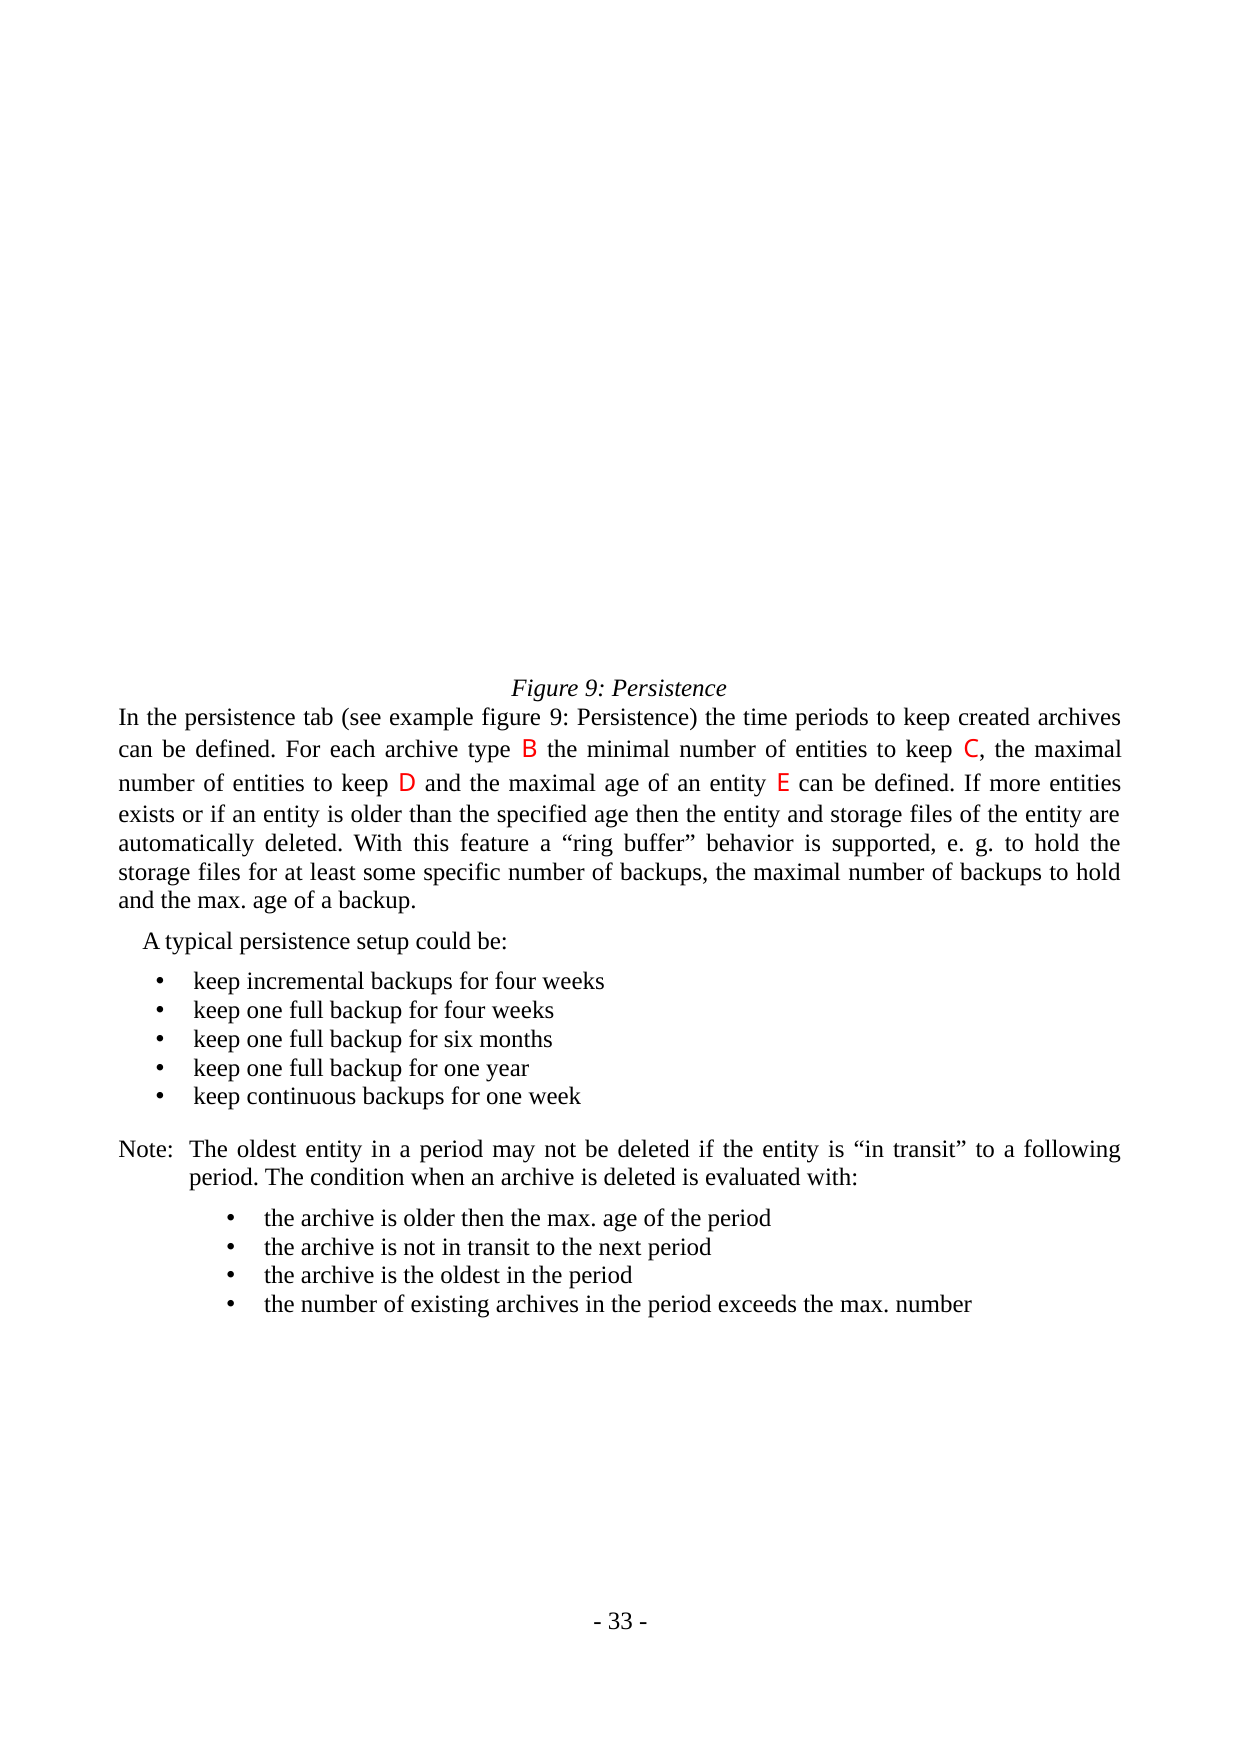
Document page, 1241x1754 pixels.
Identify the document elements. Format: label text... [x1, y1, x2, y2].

text In the persistence tab (see example figure 9: Persistence) the time periods to keep created archives can be defined. For each archive type B the minimal number of entities to keep C, the maximal number of entities to keep D and the maximal age of an entity E can be defined. If more entities exists or if an entity is older than the specified age then the entity and storage files of the entity are automatically deleted. With this feature a “ring buffer” behavior is supported, e. g. to hold the storage files for at least some specific number of backups, the maximal number of backups to hold and the max. age of a backup. [118, 118, 1122, 914]
list keep continuous backups for one week [156, 1081, 1122, 1110]
list the archive is not in transit to the next period [226, 1232, 1122, 1261]
list the archive is the oldest in the period [226, 1261, 1122, 1289]
text Note: The oldest entity in a period may not be deleted if the entity is “in transit” to a following period. The condition when an archive is deleted is evaluated with: [118, 1134, 1122, 1191]
list the archive is older then the max. age of the period [226, 1203, 1122, 1232]
list keep one full backup for four weeks [156, 995, 1122, 1024]
list keep one full backup for one year [156, 1053, 1122, 1081]
list keep one full backup for six months [156, 1024, 1122, 1053]
text A typical persistence setup could be: [118, 926, 1122, 955]
text Figure 9: Persistence [292, 131, 948, 702]
list keep incremental backups for four weeks [156, 966, 1122, 995]
list the number of existing archives in the period exceeds the max. number [226, 1289, 1122, 1318]
